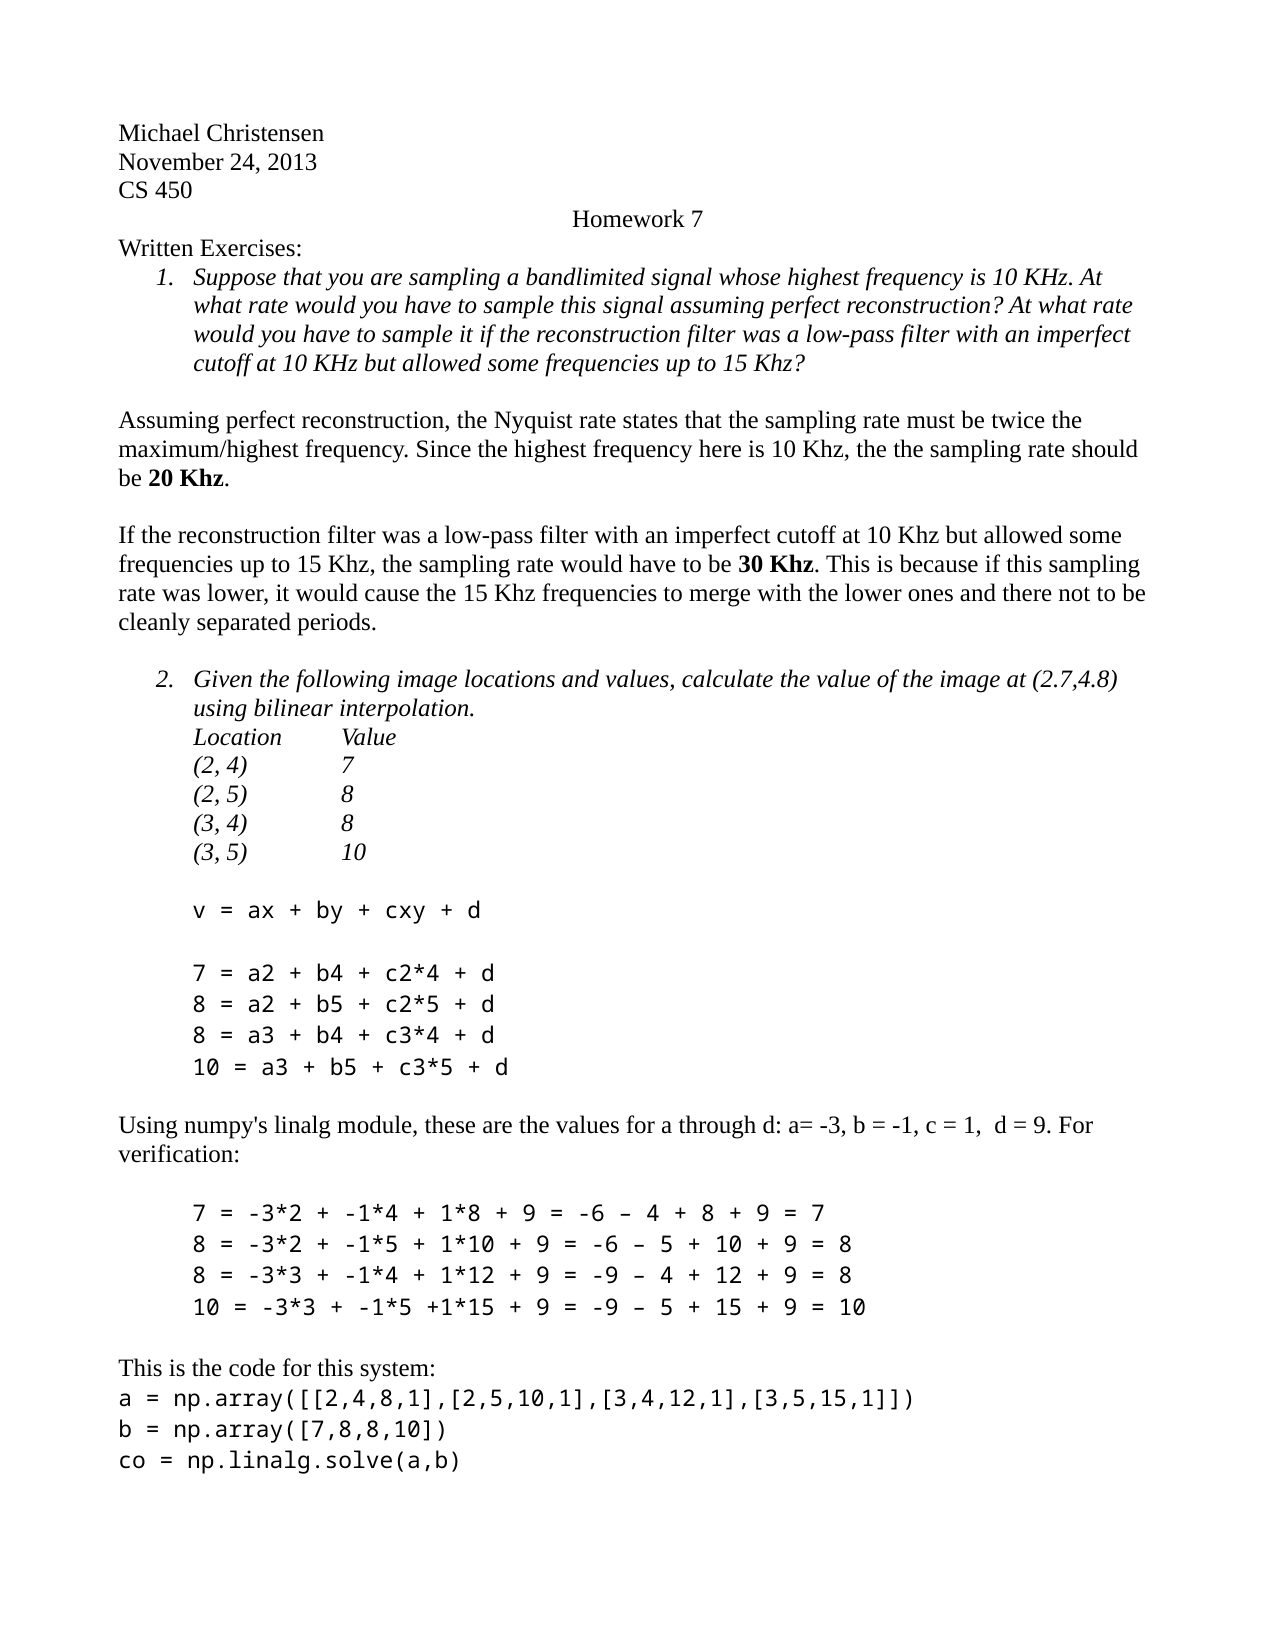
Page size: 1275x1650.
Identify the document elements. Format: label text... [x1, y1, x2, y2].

list (2, 4) 7 [156, 751, 1157, 779]
text Using numpy's linalg module, these are the values for a through d: a= -3, b = -1, c = 1, d = 9. For verification: [118, 1111, 1157, 1168]
text 7 = a2 + b4 + c2*4 + d [118, 957, 1157, 988]
text b = np.array([7,8,8,10]) [118, 1413, 1157, 1444]
list Location Value [156, 722, 1157, 751]
text Homework 7 [118, 204, 1157, 233]
list Suppose that you are sampling a bandlimited signal whose highest frequency is 10 KHz. At what rate would you have to sample this signal assuming perfect reconstruction? At what rate would you have to sample it if the reconstruction filter was a low-pass filter with an imperfect cutoff at 10 KHz but allowed some frequencies up to 15 Khz? [156, 262, 1157, 377]
text 10 = -3*3 + -1*5 +1*15 + 9 = -9 – 5 + 15 + 9 = 10 [118, 1291, 1157, 1322]
list (3, 5) 10 [156, 837, 1157, 866]
text Assuming perfect reconstruction, the Nyquist rate states that the sampling rate must be twice the maximum/highest frequency. Since the highest frequency here is 10 Khz, the the sampling rate should be 20 Khz. [118, 406, 1157, 492]
list (3, 4) 8 [156, 808, 1157, 837]
text If the reconstruction filter was a low-pass filter with an imperfect cutoff at 10 Khz but allowed some frequencies up to 15 Khz, the sampling rate would have to be 30 Khz. This is because if this sampling rate was lower, it would cause the 15 Khz frequencies to merge with the lower ones and there not to be cleanly separated periods. [118, 521, 1157, 636]
text co = np.linalg.solve(a,b) [118, 1444, 1157, 1476]
text Michael Christensen [118, 118, 1157, 147]
text a = np.array([[2,4,8,1],[2,5,10,1],[3,4,12,1],[3,5,15,1]]) [118, 1382, 1157, 1413]
text November 24, 2013 [118, 147, 1157, 176]
text This is the code for this system: [118, 1353, 1157, 1382]
list (2, 5) 8 [156, 779, 1157, 808]
list Given the following image locations and values, calculate the value of the image at (2.7,4.8) using bilinear interpolation. [156, 664, 1157, 722]
text CS 450 [118, 176, 1157, 204]
text 8 = a2 + b5 + c2*5 + d [118, 988, 1157, 1019]
text 8 = -3*3 + -1*4 + 1*12 + 9 = -9 – 4 + 12 + 9 = 8 [118, 1259, 1157, 1291]
text 8 = a3 + b4 + c3*4 + d [118, 1019, 1157, 1051]
text v = ax + by + cxy + d [118, 894, 1157, 926]
text Written Exercises: [118, 233, 1157, 262]
text 10 = a3 + b5 + c3*5 + d [118, 1051, 1157, 1082]
text 8 = -3*2 + -1*5 + 1*10 + 9 = -6 – 5 + 10 + 9 = 8 [118, 1228, 1157, 1259]
text 7 = -3*2 + -1*4 + 1*8 + 9 = -6 – 4 + 8 + 9 = 7 [118, 1197, 1157, 1228]
